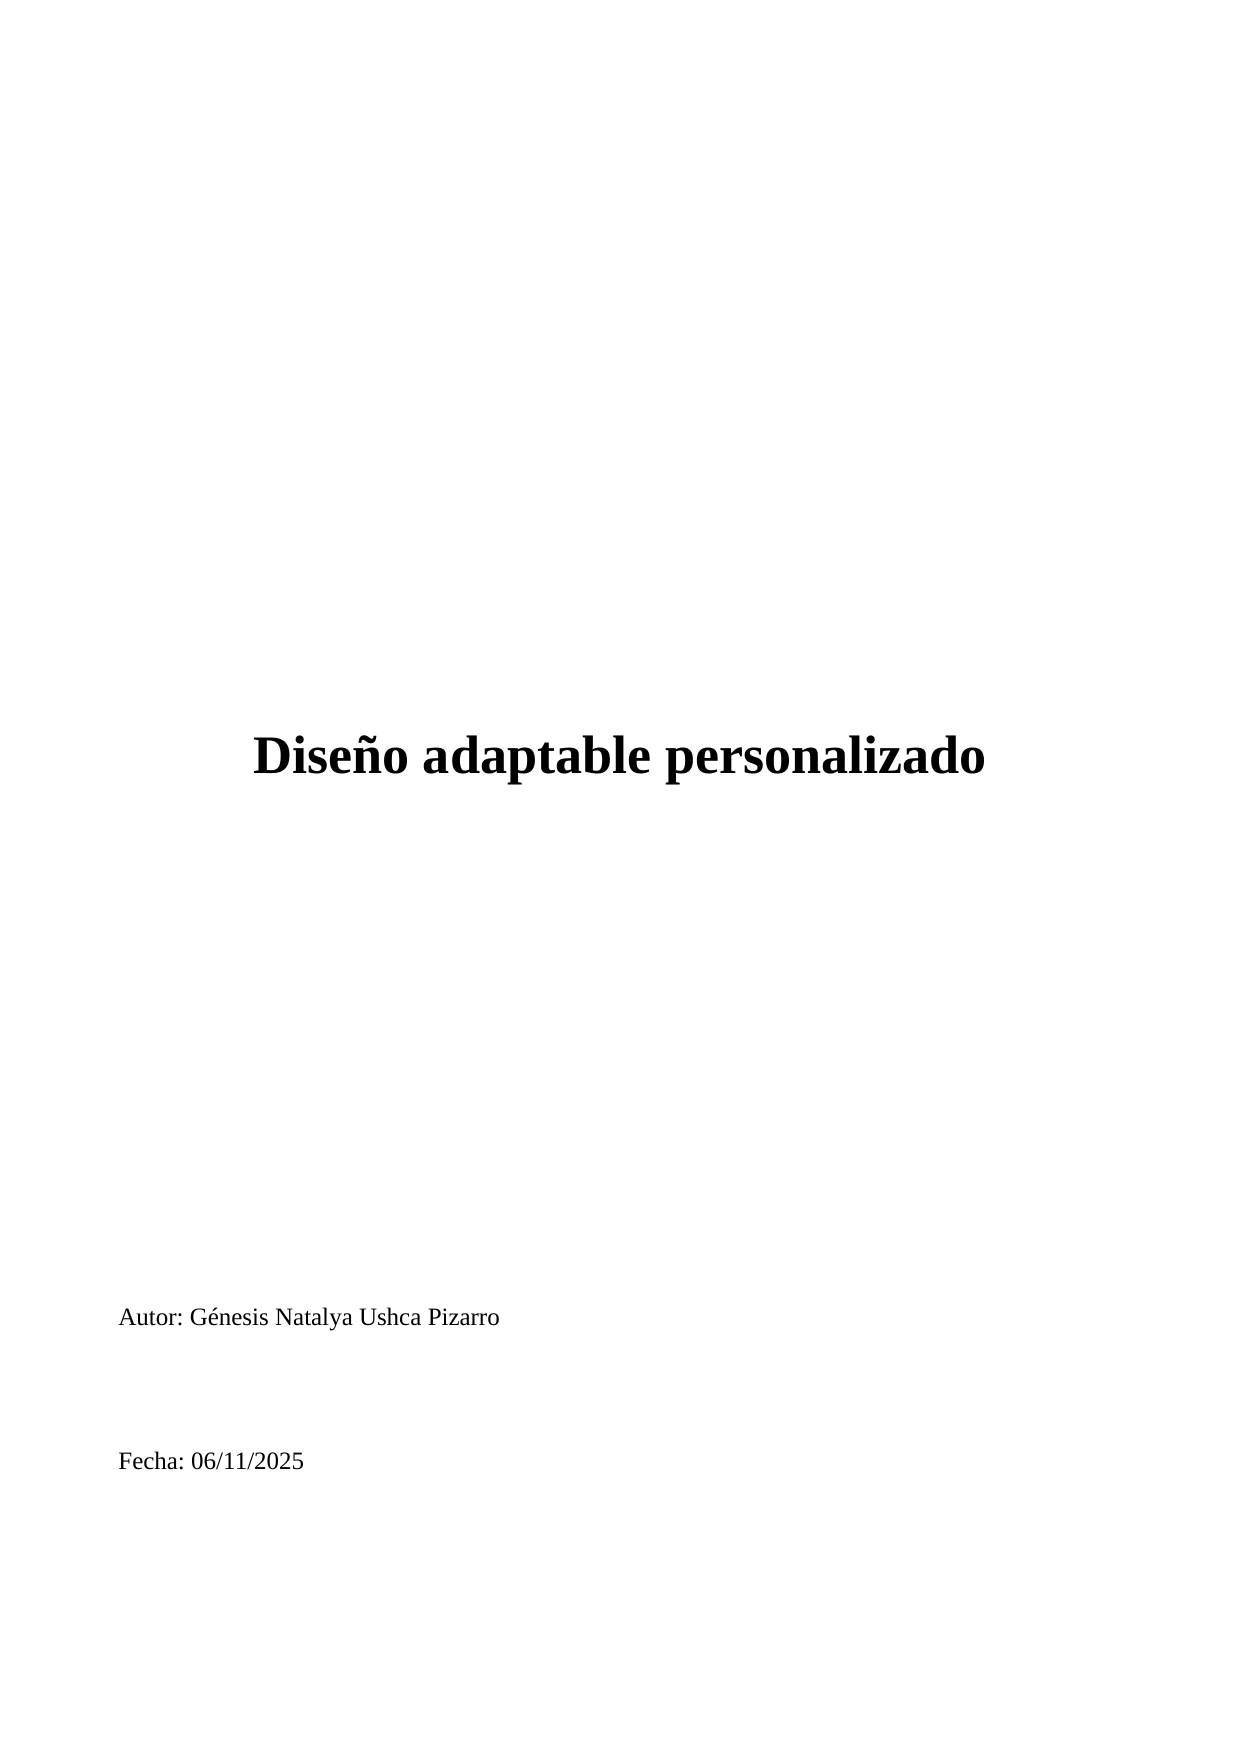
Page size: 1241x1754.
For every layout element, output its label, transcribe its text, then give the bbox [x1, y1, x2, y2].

text Autor: Génesis Natalya Ushca Pizarro [118, 1302, 1122, 1331]
text Diseño adaptable personalizado [118, 723, 1122, 785]
text Fecha: 06/11/2025 [118, 1446, 1122, 1475]
